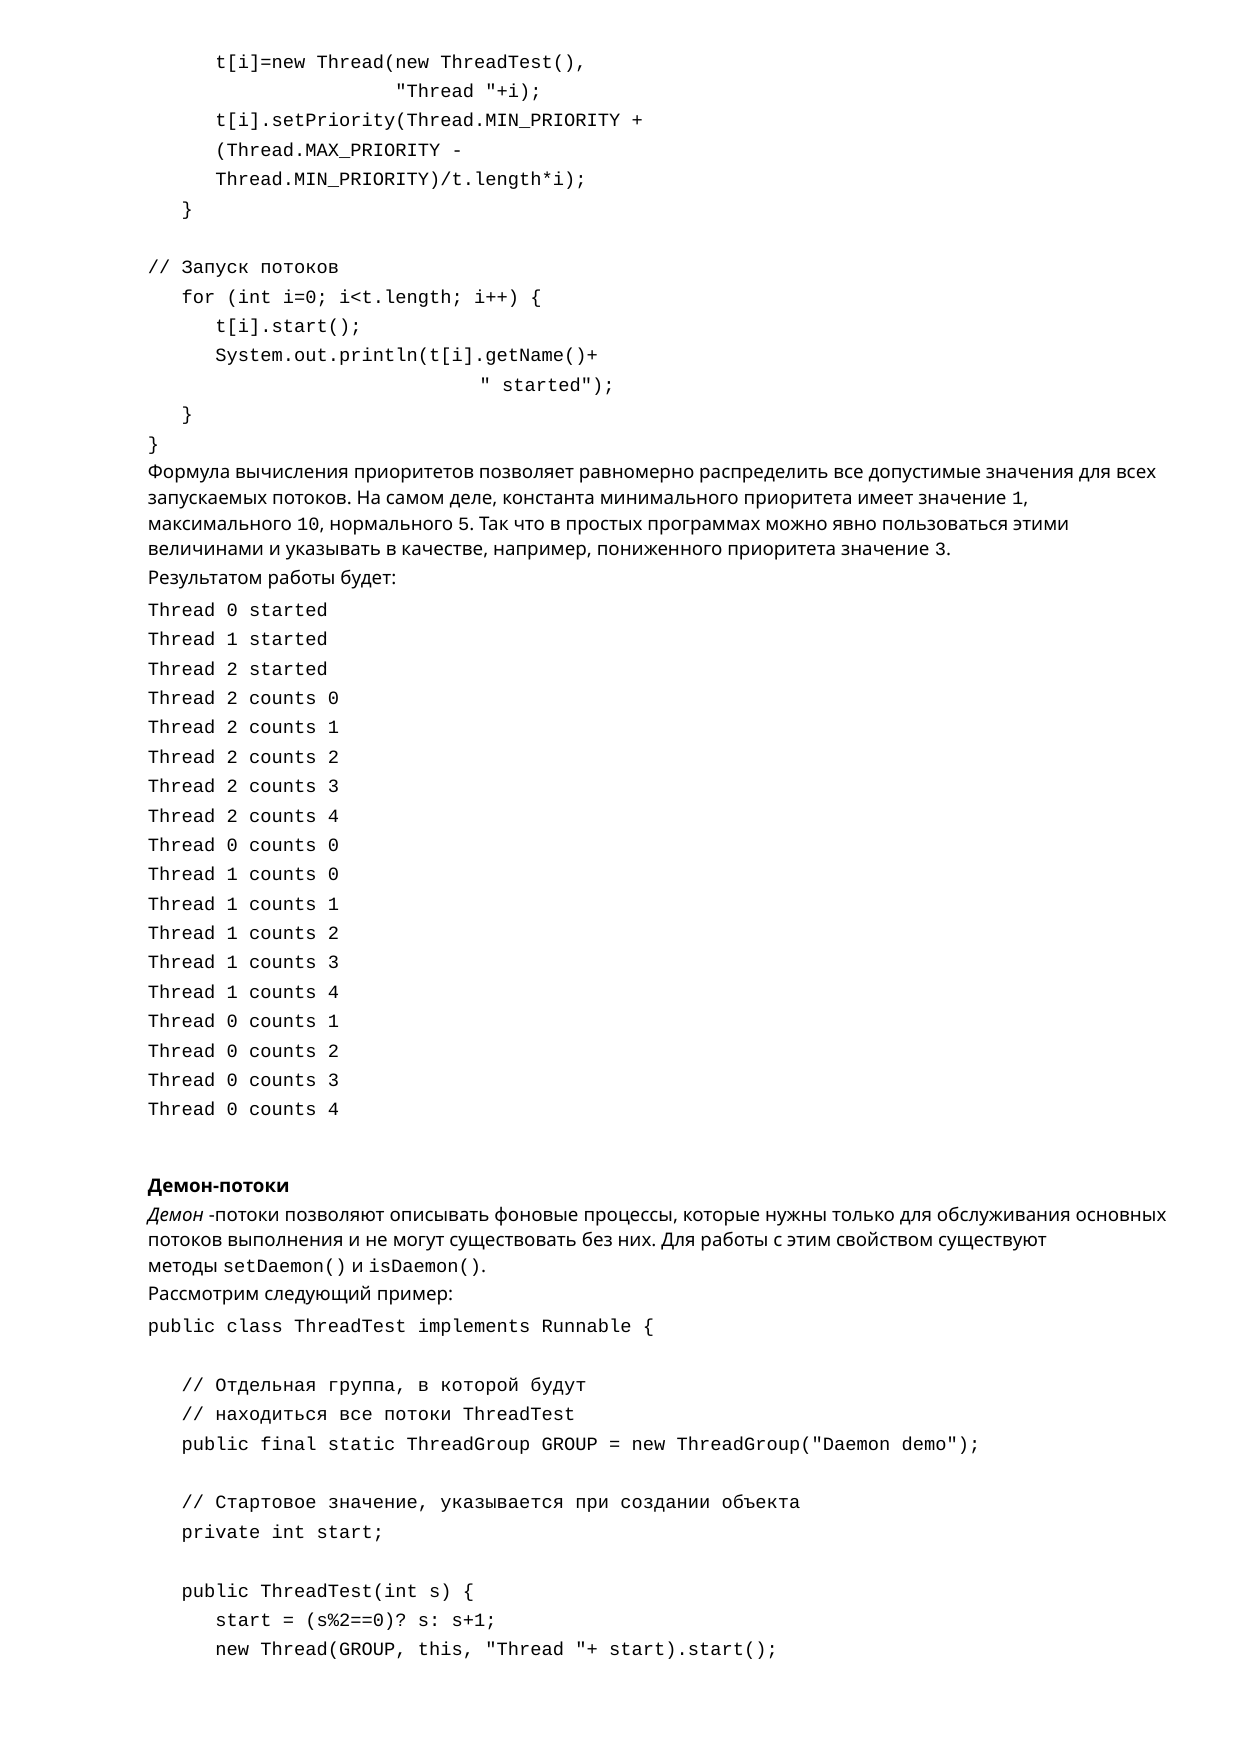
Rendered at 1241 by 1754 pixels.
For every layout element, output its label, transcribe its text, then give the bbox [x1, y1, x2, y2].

text Демон -потоки позволяют описывать фоновые процессы, которые нужны только для обслуживания основных потоков выполнения и не могут существовать без них. Для работы с этим свойством существуют методы setDaemon() и isDaemon(). [148, 1201, 1181, 1278]
text new Thread(GROUP, this, "Thread "+ start).start(); [148, 1632, 1181, 1661]
text } [148, 426, 1181, 456]
text Thread 2 counts 3 [148, 769, 1181, 798]
text Thread 0 started [148, 593, 1181, 622]
text Thread 2 counts 2 [148, 739, 1181, 769]
text Thread 1 counts 3 [148, 945, 1181, 974]
text } [148, 397, 1181, 426]
text Thread 0 counts 1 [148, 1004, 1181, 1033]
text Thread 2 started [148, 651, 1181, 681]
text Thread 2 counts 0 [148, 681, 1181, 710]
text Thread 0 counts 0 [148, 828, 1181, 857]
text t[i].setPriority(Thread.MIN_PRIORITY + [148, 103, 1181, 132]
text Thread 2 counts 4 [148, 798, 1181, 828]
text // находиться все потоки ThreadTest [148, 1397, 1181, 1426]
text Thread.MIN_PRIORITY)/t.length*i); [148, 162, 1181, 191]
text Thread 0 counts 2 [148, 1033, 1181, 1063]
text // Стартовое значение, указывается при создании объекта [148, 1485, 1181, 1514]
text Thread 1 started [148, 622, 1181, 651]
text Thread 2 counts 1 [148, 710, 1181, 739]
text Рассмотрим следующий пример: [148, 1281, 1181, 1306]
text public class ThreadTest implements Runnable { [148, 1309, 1181, 1338]
text start = (s%2==0)? s: s+1; [148, 1603, 1181, 1632]
text Thread 1 counts 2 [148, 916, 1181, 945]
text (Thread.MAX_PRIORITY - [148, 132, 1181, 162]
text // Отдельная группа, в которой будут [148, 1368, 1181, 1397]
text System.out.println(t[i].getName()+ [148, 338, 1181, 367]
text public final static ThreadGroup GROUP = new ThreadGroup("Daemon demo"); [148, 1426, 1181, 1456]
text Результатом работы будет: [148, 564, 1181, 590]
text Формула вычисления приоритетов позволяет равномерно распределить все допустимые значения для всех запускаемых потоков. На самом деле, константа минимального приоритета имеет значение 1, максимального 10, нормального 5. Так что в простых программах можно явно пользоваться этими величинами и указывать в качестве, например, пониженного приоритета значение 3. [148, 458, 1181, 561]
text Демон-потоки [148, 1172, 1181, 1198]
text } [148, 191, 1181, 221]
text public ThreadTest(int s) { [148, 1573, 1181, 1603]
text t[i]=new Thread(new ThreadTest(), [148, 44, 1181, 74]
text t[i].start(); [148, 309, 1181, 338]
text Thread 0 counts 3 [148, 1063, 1181, 1092]
text Thread 1 counts 1 [148, 886, 1181, 916]
text private int start; [148, 1514, 1181, 1544]
text // Запуск потоков [148, 250, 1181, 279]
text "Thread "+i); [148, 74, 1181, 103]
text Thread 0 counts 4 [148, 1092, 1181, 1121]
text Thread 1 counts 4 [148, 974, 1181, 1004]
text " started"); [148, 367, 1181, 397]
text for (int i=0; i<t.length; i++) { [148, 279, 1181, 309]
text Thread 1 counts 0 [148, 857, 1181, 886]
